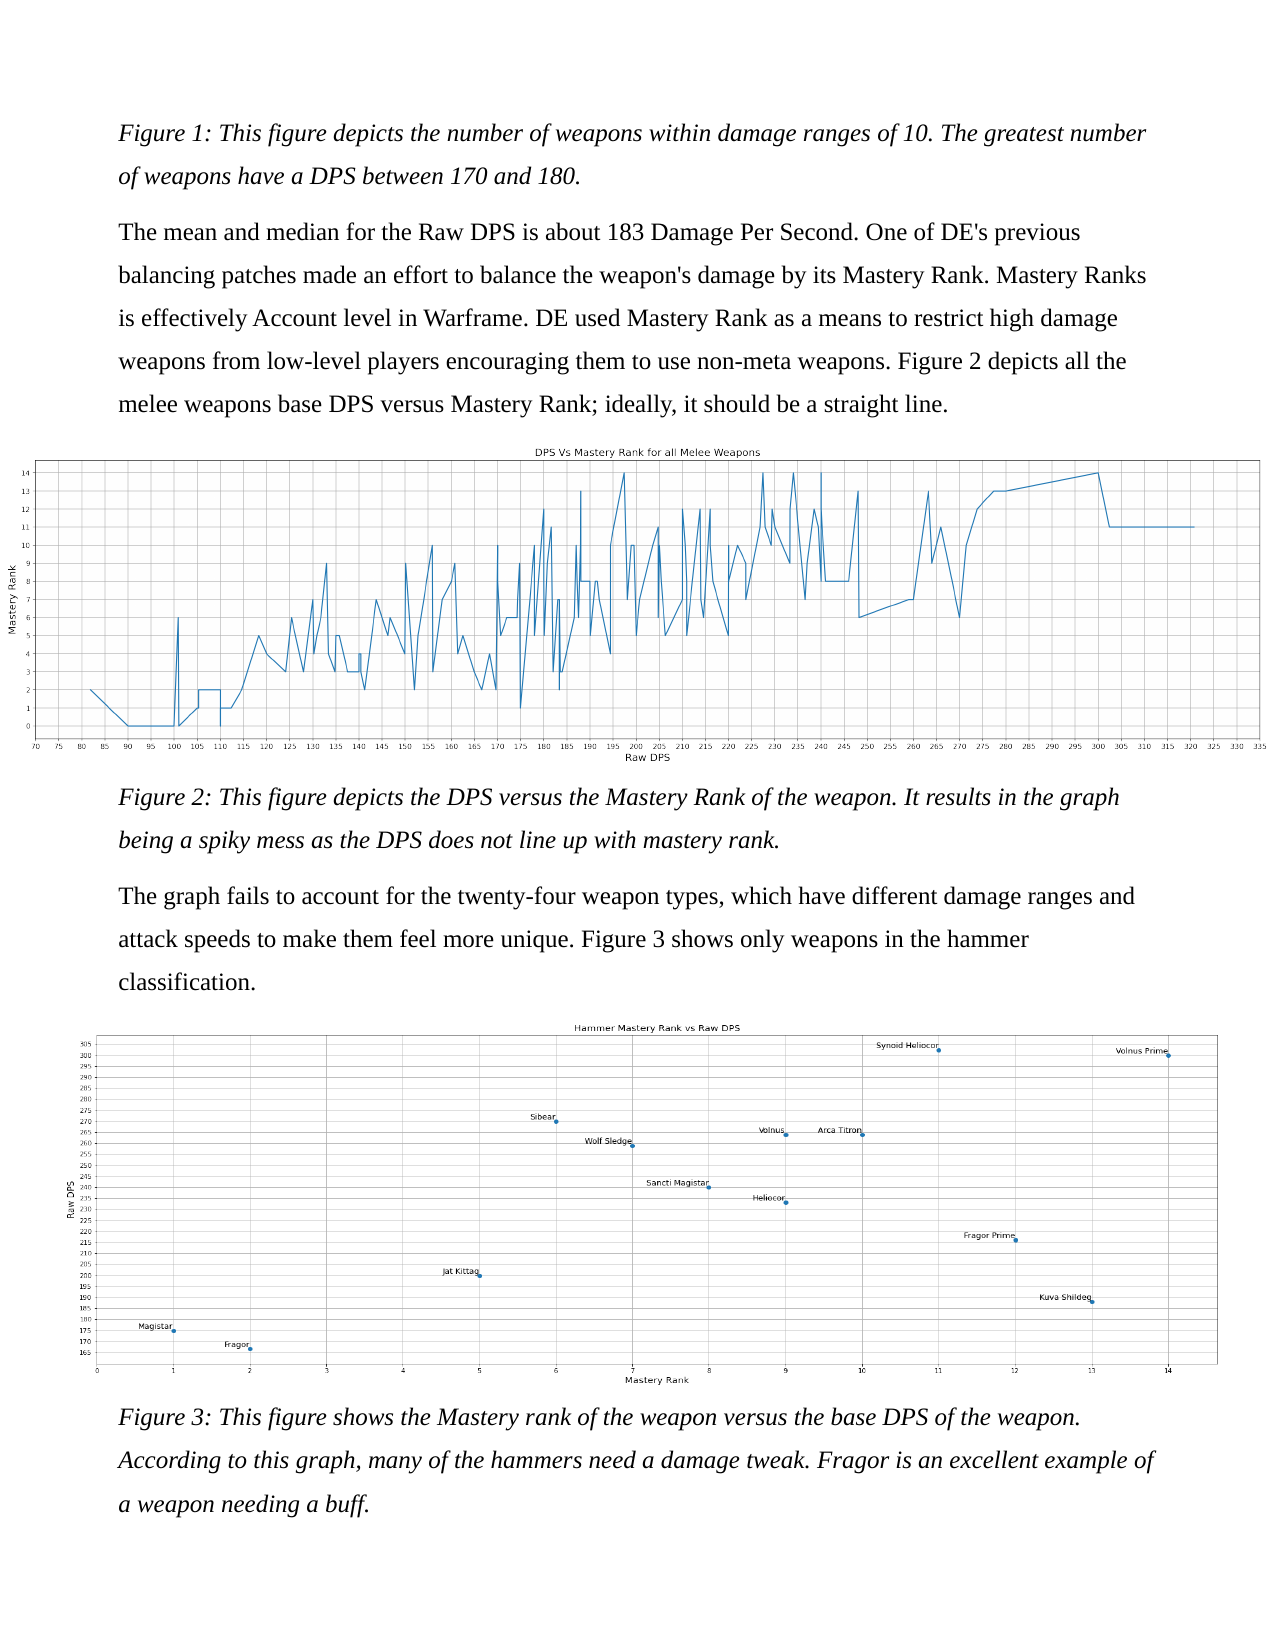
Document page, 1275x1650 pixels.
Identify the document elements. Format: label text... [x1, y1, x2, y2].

text Figure 3: This figure shows the Mastery rank of the weapon versus the base DPS of the weapon. According to this graph, many of the hammers need a damage tweak. Fragor is an excellent example of a weapon needing a buff. [118, 1389, 1157, 1517]
picture [3, 443, 1272, 768]
text The graph fails to account for the twenty-four weapon types, which have different damage ranges and attack speeds to make them feel more unique. Figure 3 shows only weapons in the hammer classification. [118, 881, 1157, 996]
picture [62, 1020, 1222, 1389]
text Figure 1: This figure depicts the number of weapons within damage ranges of 10. The greatest number of weapons have a DPS between 170 and 180. [118, 118, 1157, 190]
text The mean and median for the Raw DPS is about 183 Damage Per Second. One of DE's previous balancing patches made an effort to balance the weapon's damage by its Mastery Rank. Mastery Ranks is effectively Account level in Warframe. DE used Mastery Rank as a means to restrict high damage weapons from low-level players encouraging them to use non-meta weapons. Figure 2 depicts all the melee weapons base DPS versus Mastery Rank; ideally, it should be a straight line. [118, 217, 1157, 418]
text Figure 2: This figure depicts the DPS versus the Mastery Rank of the weapon. It results in the graph being a spiky mess as the DPS does not line up with mastery rank. [118, 768, 1157, 854]
